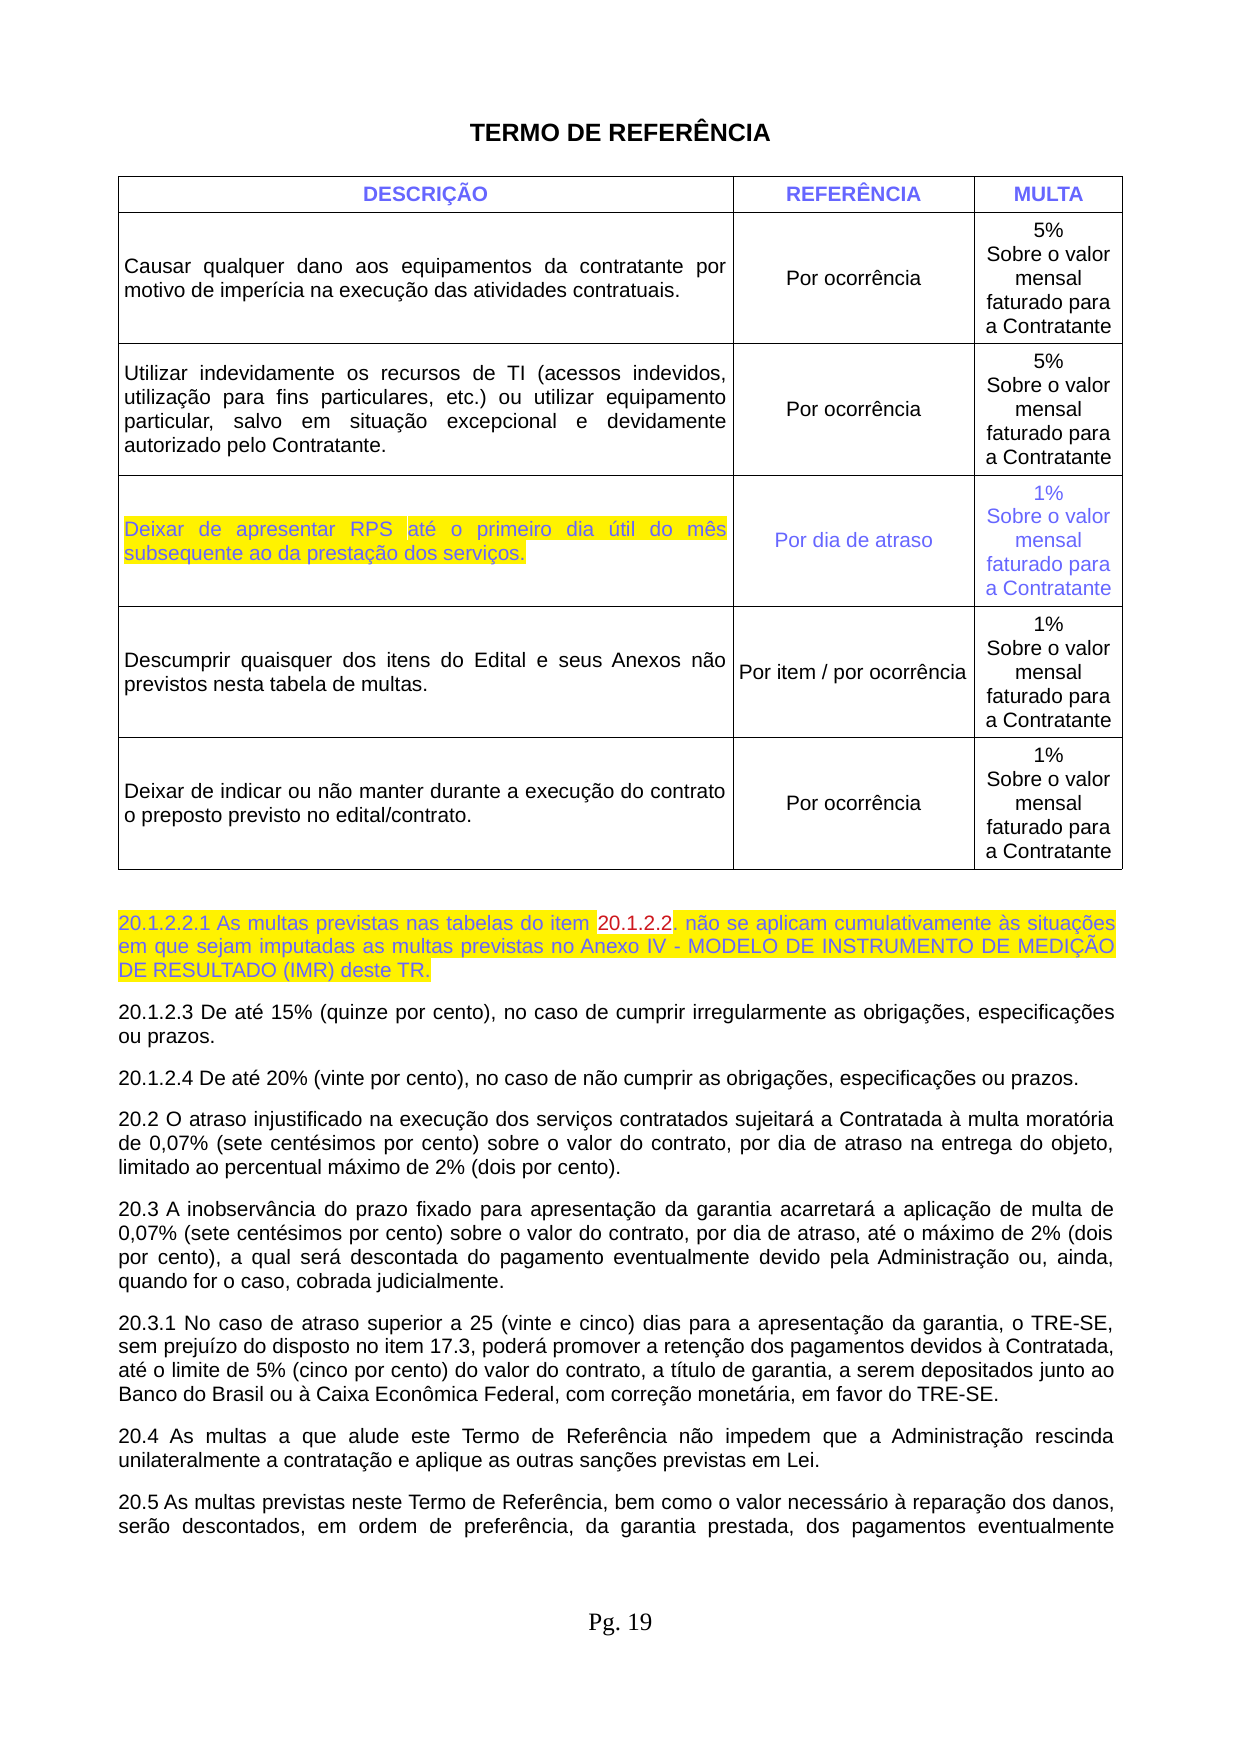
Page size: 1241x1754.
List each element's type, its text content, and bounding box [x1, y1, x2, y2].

table_cell Por ocorrência [734, 213, 974, 343]
table_header MULTA [975, 177, 1122, 212]
table_cell 5% Sobre o valor mensal faturado para a Contratante [975, 213, 1122, 343]
table_cell Causar qualquer dano aos equipamentos da contratante por motivo de imperícia na execução das atividades contratuais. [119, 213, 733, 343]
table_cell Por item / por ocorrência [734, 607, 974, 737]
text 20.1.2.4 De até 20% (vinte por cento), no caso de não cumprir as obrigações, especificações ou prazos. [118, 1066, 1116, 1089]
text 20.2 O atraso injustificado na execução dos serviços contratados sujeitará a Contratada à multa moratória de 0,07% (sete centésimos por cento) sobre o valor do contrato, por dia de atraso na entrega do objeto, limitado ao percentual máximo de 2% (dois por cento). [118, 1107, 1116, 1179]
table_cell Deixar de indicar ou não manter durante a execução do contrato o preposto previsto no edital/contrato. [119, 738, 733, 869]
table_cell Deixar de apresentar RPS até o primeiro dia útil do mês subsequente ao da prestação dos serviços. [119, 476, 733, 606]
table_cell Por dia de atraso [734, 476, 974, 606]
table_cell Descumprir quaisquer dos itens do Edital e seus Anexos não previstos nesta tabela de multas. [119, 607, 733, 737]
text 20.3.1 No caso de atraso superior a 25 (vinte e cinco) dias para a apresentação da garantia, o TRE-SE, sem prejuízo do disposto no item 17.3, poderá promover a retenção dos pagamentos devidos à Contratada, até o limite de 5% (cinco por cento) do valor do contrato, a título de garantia, a serem depositados junto ao Banco do Brasil ou à Caixa Econômica Federal, com correção monetária, em favor do TRE-SE. [118, 1310, 1116, 1406]
table_cell 1% Sobre o valor mensal faturado para a Contratante [975, 738, 1122, 869]
text 20.3 A inobservância do prazo fixado para apresentação da garantia acarretará a aplicação de multa de 0,07% (sete centésimos por cento) sobre o valor do contrato, por dia de atraso, até o máximo de 2% (dois por cento), a qual será descontada do pagamento eventualmente devido pela Administração ou, ainda, quando for o caso, cobrada judicialmente. [118, 1197, 1116, 1293]
text 20.1.2.2.1 As multas previstas nas tabelas do item 20.1.2.2. não se aplicam cumulativamente às situações em que sejam imputadas as multas previstas no Anexo IV - MODELO DE INSTRUMENTO DE MEDIÇÃO DE RESULTADO (IMR) deste TR. [118, 910, 1116, 982]
text 20.4 As multas a que alude este Termo de Referência não impedem que a Administração rescinda unilateralmente a contratação e aplique as outras sanções previstas em Lei. [118, 1424, 1116, 1472]
table_cell 1% Sobre o valor mensal faturado para a Contratante [975, 607, 1122, 737]
table_cell Por ocorrência [734, 344, 974, 474]
table_cell Por ocorrência [734, 738, 974, 869]
table_cell 1% Sobre o valor mensal faturado para a Contratante [975, 476, 1122, 606]
table_cell 5% Sobre o valor mensal faturado para a Contratante [975, 344, 1122, 474]
table_header REFERÊNCIA [734, 177, 974, 212]
text 20.1.2.3 De até 15% (quinze por cento), no caso de cumprir irregularmente as obrigações, especificações ou prazos. [118, 1000, 1116, 1048]
table_cell Utilizar indevidamente os recursos de TI (acessos indevidos, utilização para fins particulares, etc.) ou utilizar equipamento particular, salvo em situação excepcional e devidamente autorizado pelo Contratante. [119, 344, 733, 474]
table_header DESCRIÇÃO [119, 177, 733, 212]
text 20.5 As multas previstas neste Termo de Referência, bem como o valor necessário à reparação dos danos, serão descontados, em ordem de preferência, da garantia prestada, dos pagamentos eventualmente [118, 1489, 1116, 1537]
